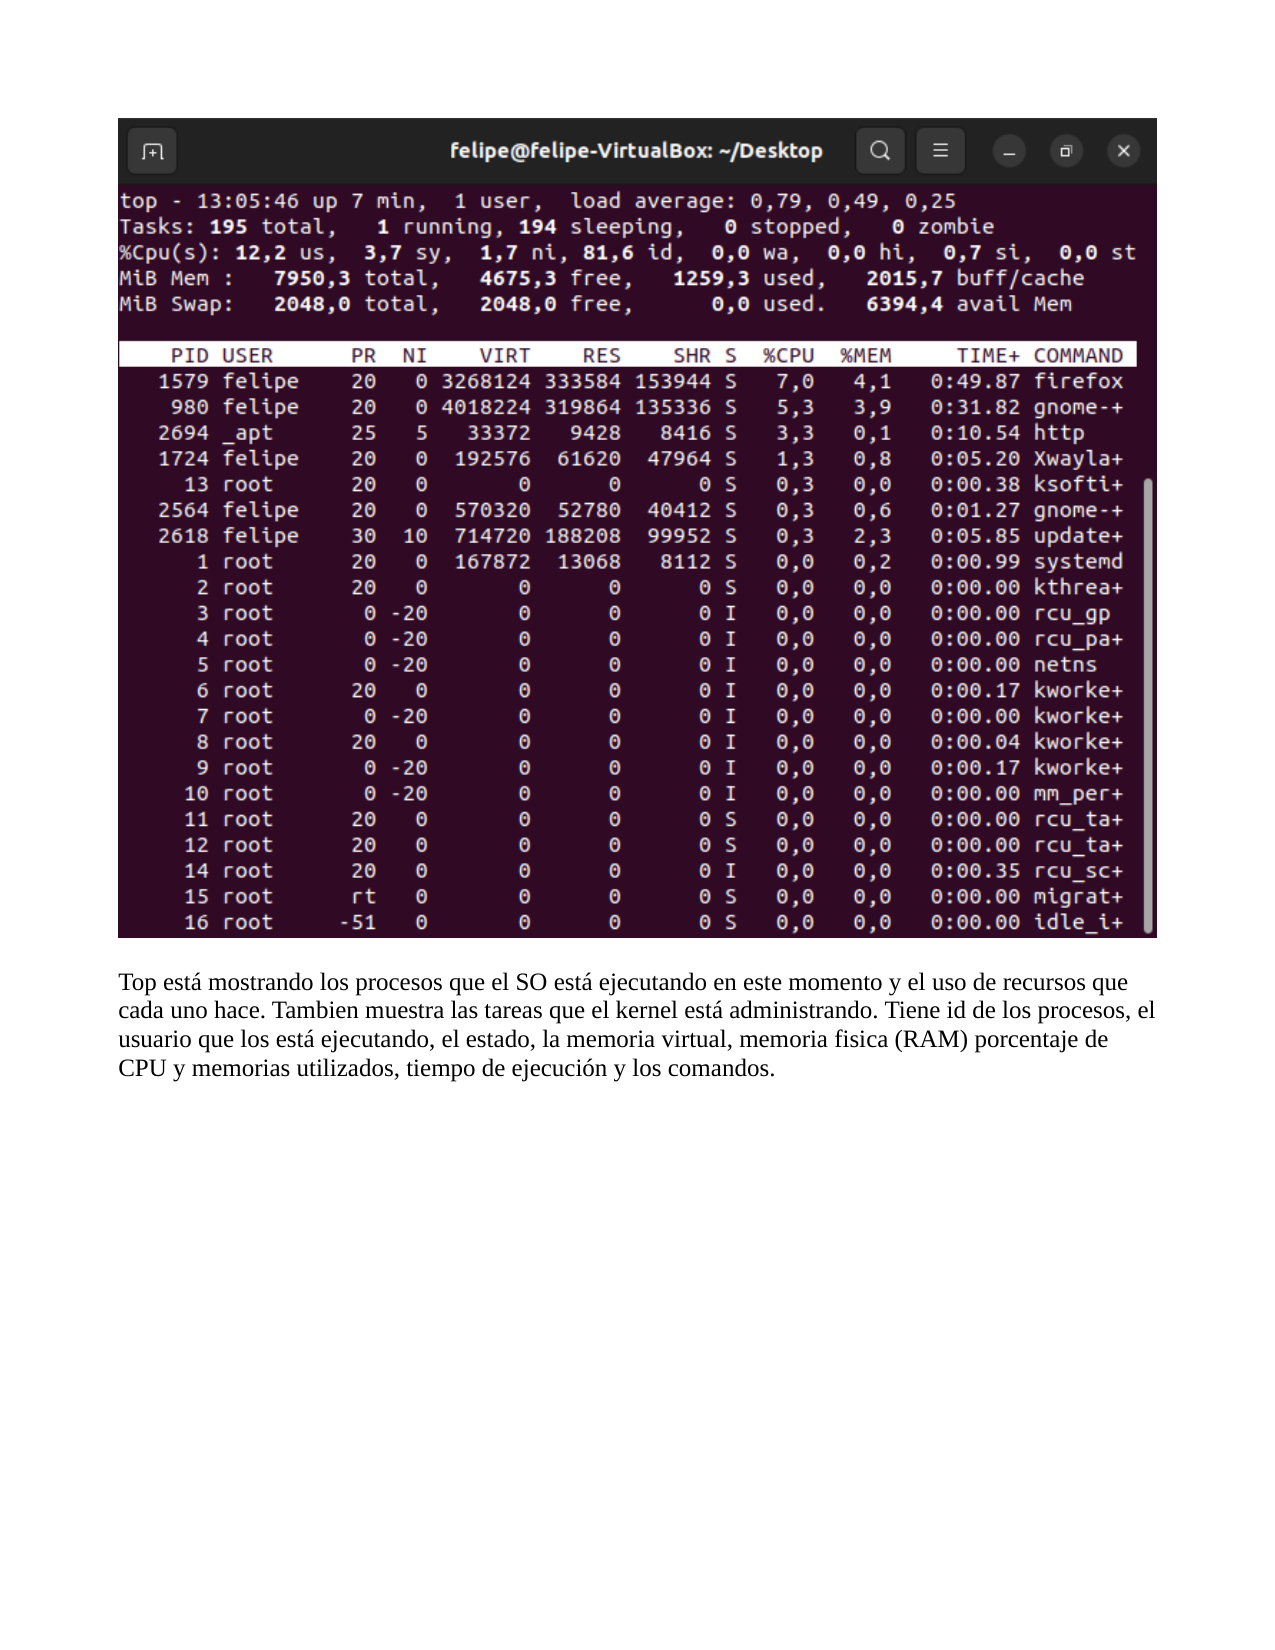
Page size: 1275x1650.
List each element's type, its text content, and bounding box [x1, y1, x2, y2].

text Top está mostrando los procesos que el SO está ejecutando en este momento y el uso de recursos que cada uno hace. Tambien muestra las tareas que el kernel está administrando. Tiene id de los procesos, el usuario que los está ejecutando, el estado, la memoria virtual, memoria fisica (RAM) porcentaje de CPU y memorias utilizados, tiempo de ejecución y los comandos. [118, 967, 1157, 1082]
picture [118, 118, 1157, 938]
